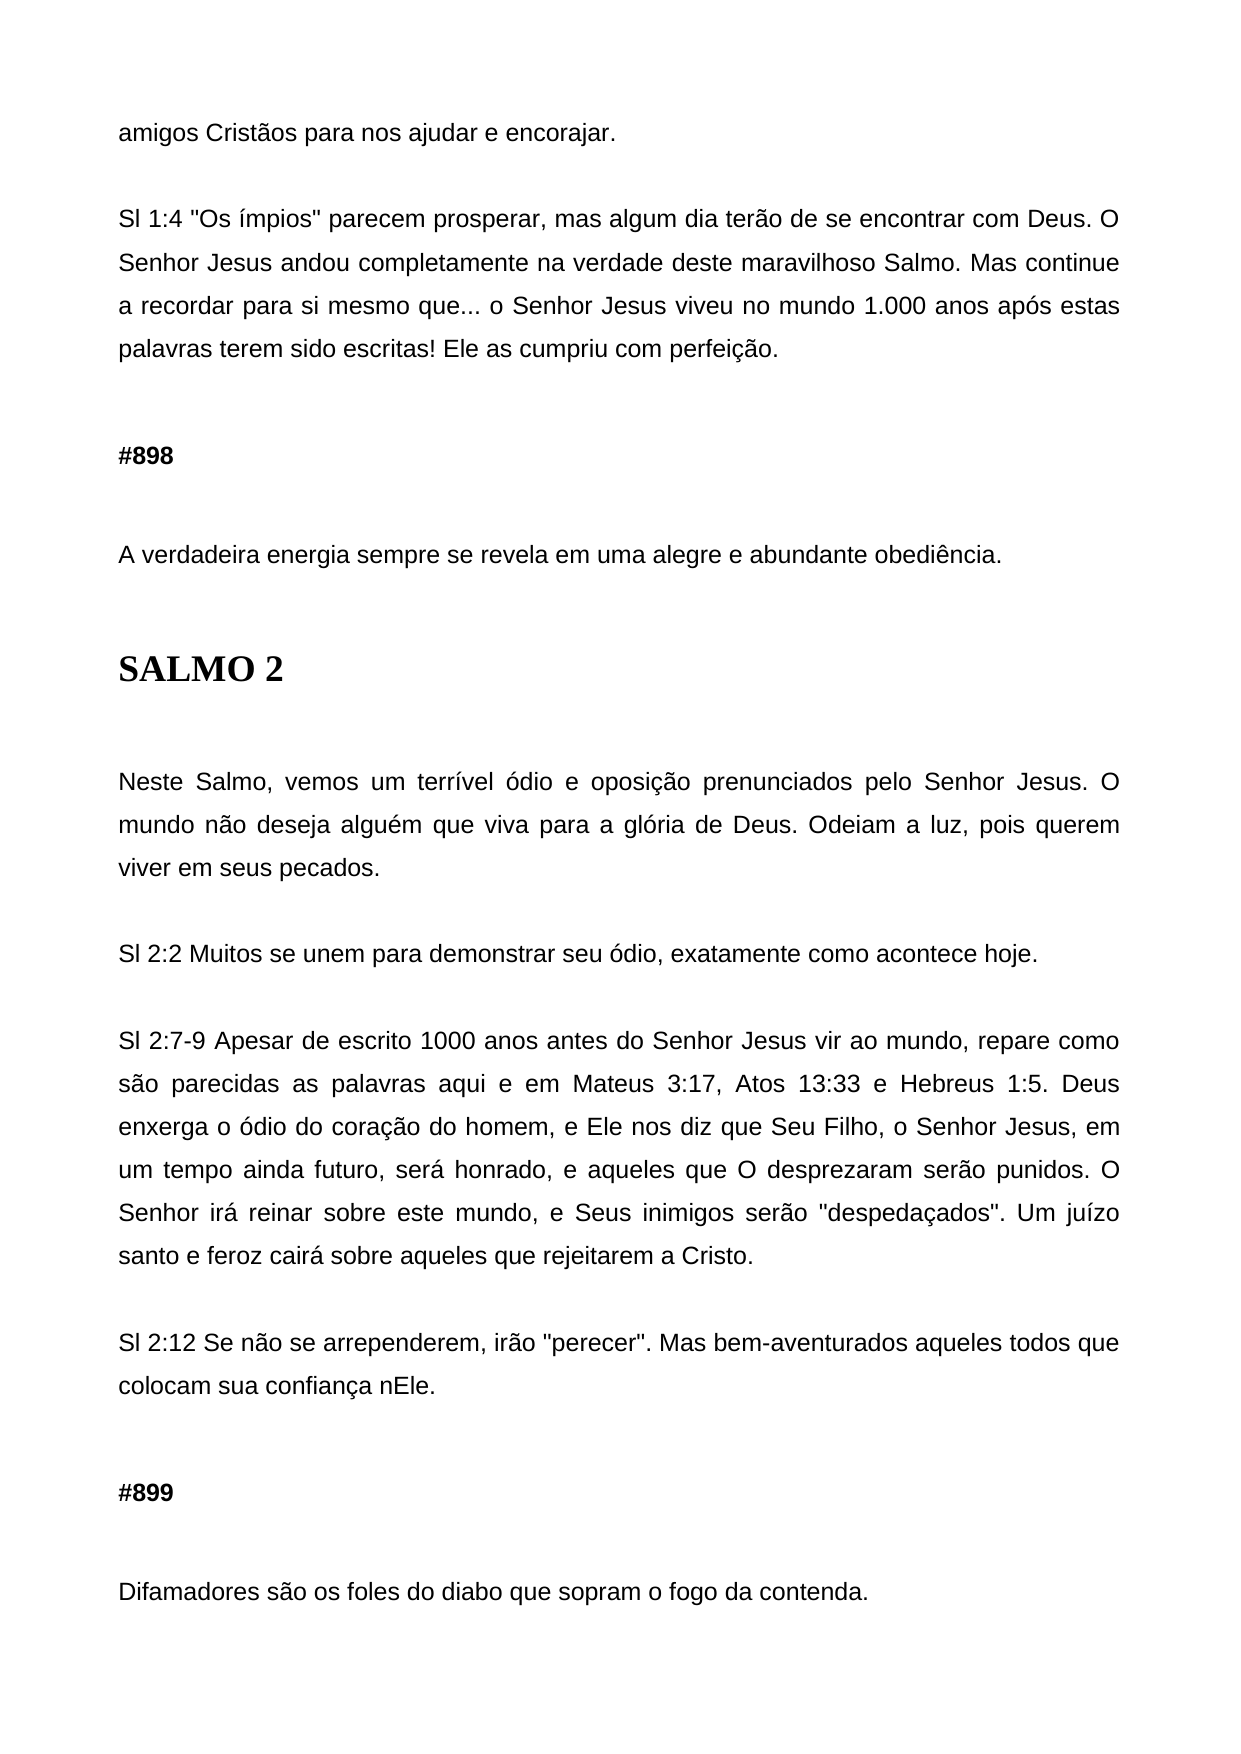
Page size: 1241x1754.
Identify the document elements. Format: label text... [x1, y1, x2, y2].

text A verdadeira energia sempre se revela em uma alegre e abundante obediência. [118, 539, 1122, 568]
text Difamadores são os foles do diabo que sopram o fogo da contenda. [118, 1577, 1122, 1605]
subtitle #899 [118, 1478, 1122, 1507]
text Sl 2:2 Muitos se unem para demonstrar seu ódio, exatamente como acontece hoje. [118, 939, 1122, 968]
text Sl 2:12 Se não se arrependerem, irão "perecer". Mas bem-aventurados aqueles todos que colocam sua confiança nEle. [118, 1328, 1122, 1399]
text Neste Salmo, vemos um terrível ódio e oposição prenunciados pelo Senhor Jesus. O mundo não deseja alguém que viva para a glória de Deus. Odeiam a luz, pois querem viver em seus pecados. [118, 767, 1122, 882]
subtitle #898 [118, 441, 1122, 469]
subtitle SALMO 2 [118, 647, 1122, 690]
text Sl 2:7-9 Apesar de escrito 1000 anos antes do Senhor Jesus vir ao mundo, repare como são parecidas as palavras aqui e em Mateus 3:17, Atos 13:33 e Hebreus 1:5. Deus enxerga o ódio do coração do homem, e Ele nos diz que Seu Filho, o Senhor Jesus, em um tempo ainda futuro, será honrado, e aqueles que O desprezaram serão punidos. O Senhor irá reinar sobre este mundo, e Seus inimigos serão "despedaçados". Um juízo santo e feroz cairá sobre aqueles que rejeitarem a Cristo. [118, 1026, 1122, 1270]
text Sl 1:4 "Os ímpios" parecem prosperar, mas algum dia terão de se encontrar com Deus. O Senhor Jesus andou completamente na verdade deste maravilhoso Salmo. Mas continue a recordar para si mesmo que... o Senhor Jesus viveu no mundo 1.000 anos após estas palavras terem sido escritas! Ele as cumpriu com perfeição. [118, 204, 1122, 362]
text amigos Cristãos para nos ajudar e encorajar. [118, 118, 1122, 147]
